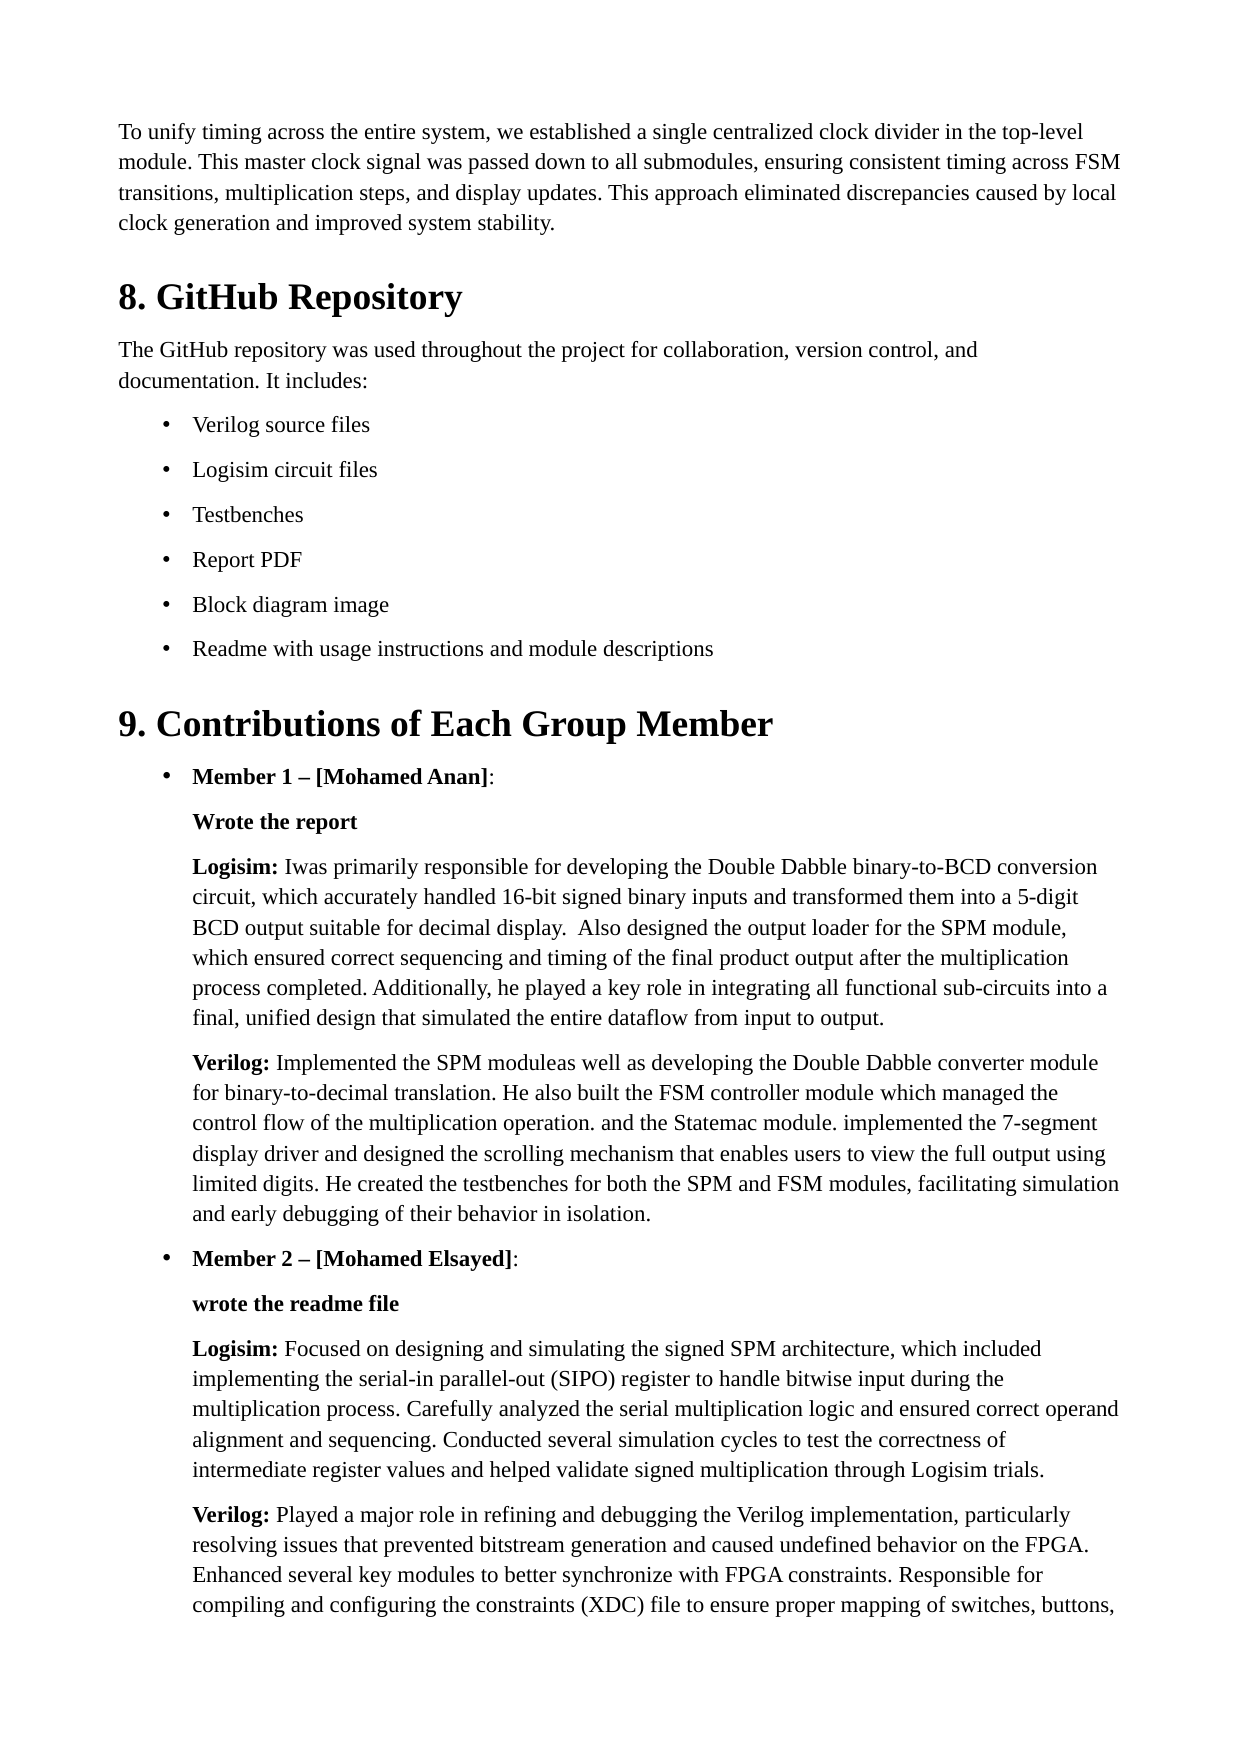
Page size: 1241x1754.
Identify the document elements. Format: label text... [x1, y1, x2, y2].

text Verilog: Played a major role in refining and debugging the Verilog implementation, particularly resolving issues that prevented bitstream generation and caused undefined behavior on the FPGA. Enhanced several key modules to better synchronize with FPGA constraints. Responsible for compiling and configuring the constraints (XDC) file to ensure proper mapping of switches, buttons, [118, 1501, 1122, 1618]
list Block diagram image [162, 591, 1122, 617]
list Wrote the report [162, 808, 1122, 835]
subtitle 8. GitHub Repository [118, 274, 1122, 317]
list Readme with usage instructions and module descriptions [162, 635, 1122, 662]
text The GitHub repository was used throughout the project for collaboration, version control, and documentation. It includes: [118, 336, 1122, 393]
subtitle 9. Contributions of Each Group Member [118, 701, 1122, 744]
text Logisim: Iwas primarily responsible for developing the Double Dabble binary-to-BCD conversion circuit, which accurately handled 16-bit signed binary inputs and transformed them into a 5-digit BCD output suitable for decimal display. Also designed the output loader for the SPM module, which ensured correct sequencing and timing of the final product output after the multiplication process completed. Additionally, he played a key role in integrating all functional sub-circuits into a final, unified design that simulated the entire dataflow from input to output. [118, 853, 1122, 1031]
list wrote the readme file [162, 1290, 1122, 1317]
list Logisim circuit files [162, 456, 1122, 483]
list Report PDF [162, 546, 1122, 572]
text To unify timing across the entire system, we established a single centralized clock divider in the top-level module. This master clock signal was passed down to all submodules, ensuring consistent timing across FSM transitions, multiplication steps, and display updates. This approach eliminated discrepancies caused by local clock generation and improved system stability. [118, 118, 1122, 235]
text Verilog: Implemented the SPM moduleas well as developing the Double Dabble converter module for binary-to-decimal translation. He also built the FSM controller module which managed the control flow of the multiplication operation. and the Statemac module. implemented the 7-segment display driver and designed the scrolling mechanism that enables users to view the full output using limited digits. He created the testbenches for both the SPM and FSM modules, facilitating simulation and early debugging of their behavior in isolation. [118, 1049, 1122, 1226]
list Verilog source files [162, 411, 1122, 438]
list Member 2 – [Mohamed Elsayed]: [162, 1245, 1122, 1272]
list Member 1 – [Mohamed Anan]: [162, 763, 1122, 790]
list Logisim: Focused on designing and simulating the signed SPM architecture, which included implementing the serial-in parallel-out (SIPO) register to handle bitwise input during the multiplication process. Carefully analyzed the serial multiplication logic and ensured correct operand alignment and sequencing. Conducted several simulation cycles to test the correctness of intermediate register values and helped validate signed multiplication through Logisim trials. [162, 1335, 1122, 1482]
list Testbenches [162, 501, 1122, 527]
